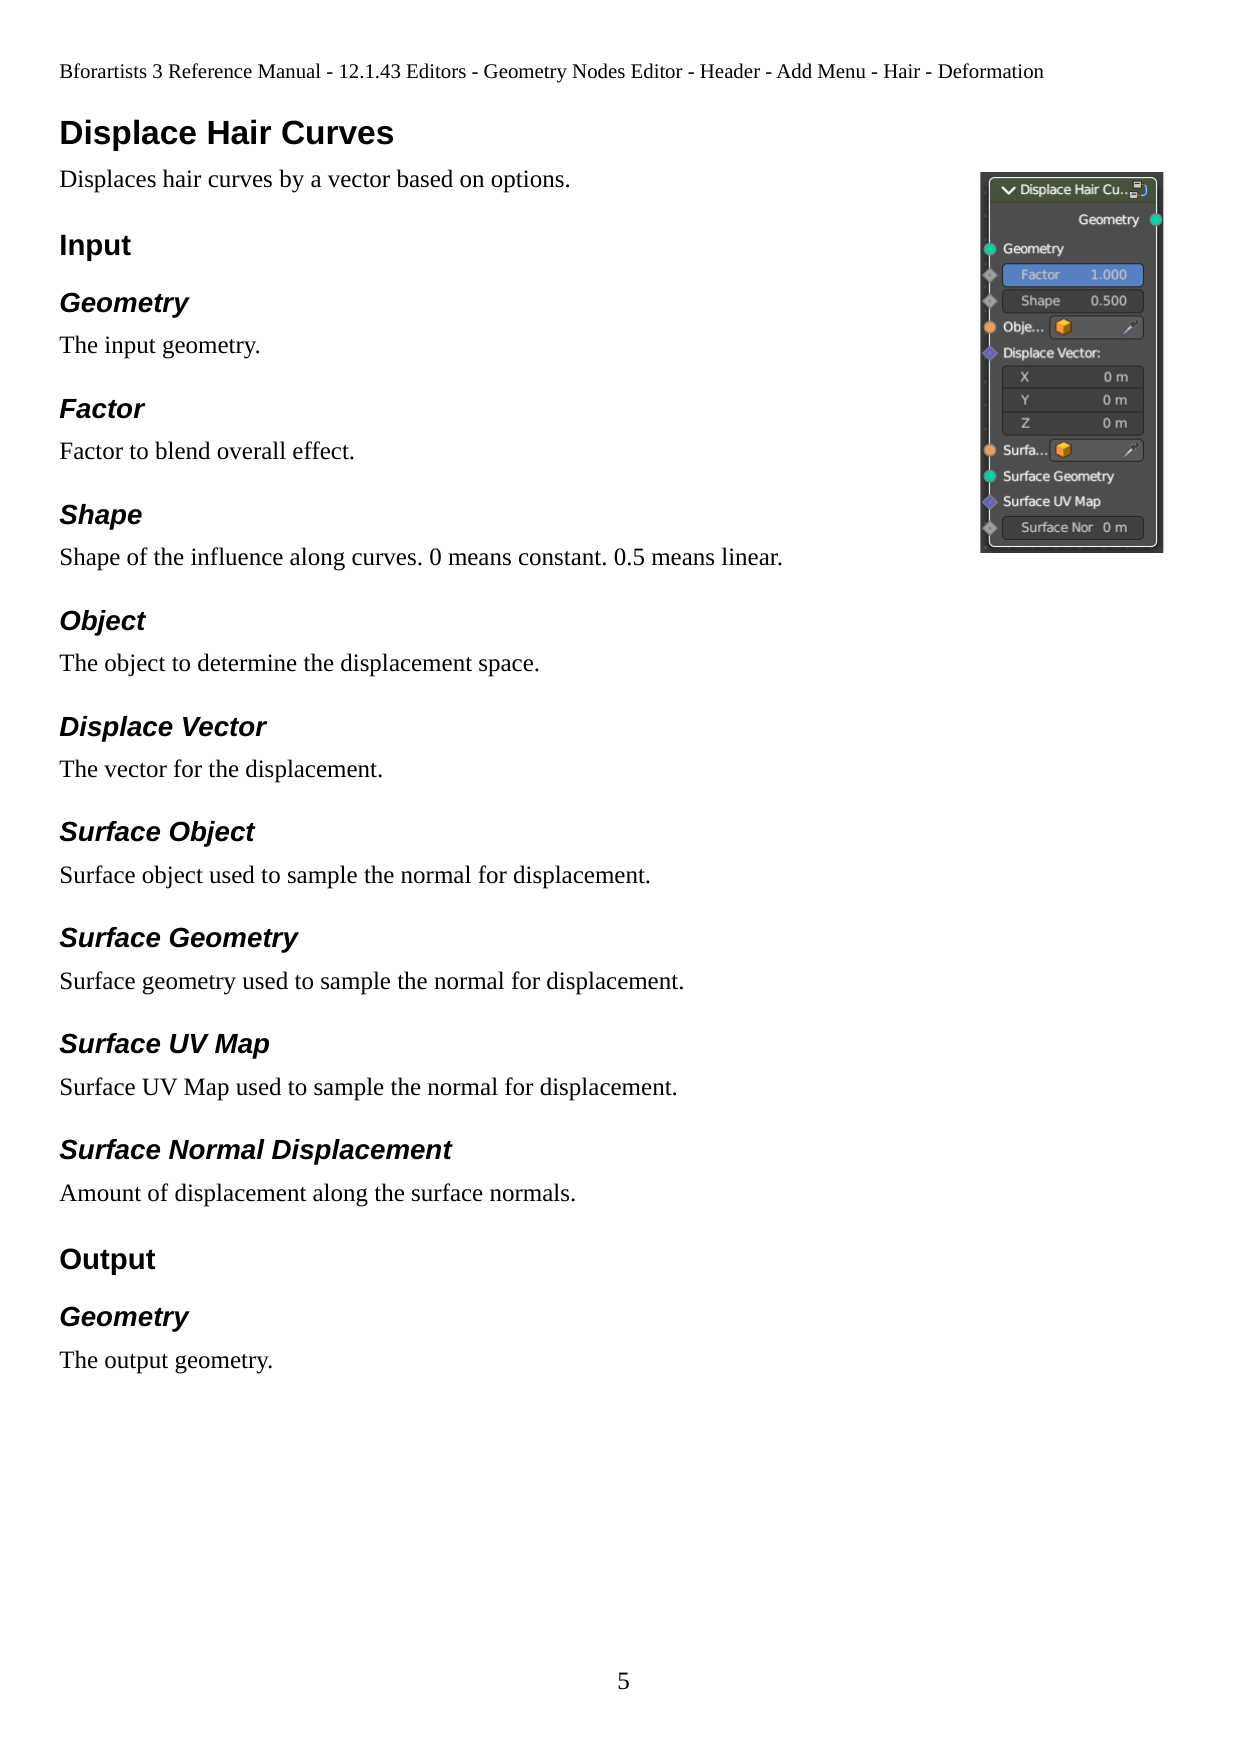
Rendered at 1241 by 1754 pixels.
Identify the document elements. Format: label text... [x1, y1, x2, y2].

subtitle Surface UV Map [59, 1028, 1181, 1059]
subtitle Displace Vector [59, 710, 1181, 742]
subtitle Object [59, 604, 1181, 636]
text Displaces hair curves by a vector based on options. [59, 164, 1181, 192]
subtitle [1164, 392, 1181, 424]
text Shape of the influence along curves. 0 means constant. 0.5 means linear. [59, 542, 1181, 571]
text The output geometry. [59, 1345, 1181, 1373]
subtitle [1164, 286, 1181, 318]
picture [980, 172, 1164, 553]
subtitle Surface Geometry [59, 922, 1181, 954]
subtitle [1164, 498, 1181, 530]
subtitle [1164, 227, 1181, 261]
text The input geometry. [59, 331, 980, 359]
text Surface object used to sample the normal for displacement. [59, 860, 1181, 889]
subtitle Factor [59, 392, 980, 424]
text Surface geometry used to sample the normal for displacement. [59, 966, 1181, 995]
subtitle Shape [59, 498, 980, 530]
subtitle Geometry [59, 1300, 1181, 1332]
text The vector for the displacement. [59, 754, 1181, 783]
text Amount of displacement along the surface normals. [59, 1178, 1181, 1207]
text The object to determine the displacement space. [59, 648, 1181, 677]
subtitle Input [59, 227, 980, 261]
subtitle Displace Hair Curves [59, 113, 1181, 151]
subtitle Surface Normal Displacement [59, 1134, 1181, 1166]
subtitle Surface Object [59, 816, 1181, 848]
subtitle Geometry [59, 286, 980, 318]
text [1164, 331, 1181, 359]
subtitle Output [59, 1242, 1181, 1275]
text Surface UV Map used to sample the normal for displacement. [59, 1072, 1181, 1101]
text Factor to blend overall effect. [59, 436, 980, 465]
